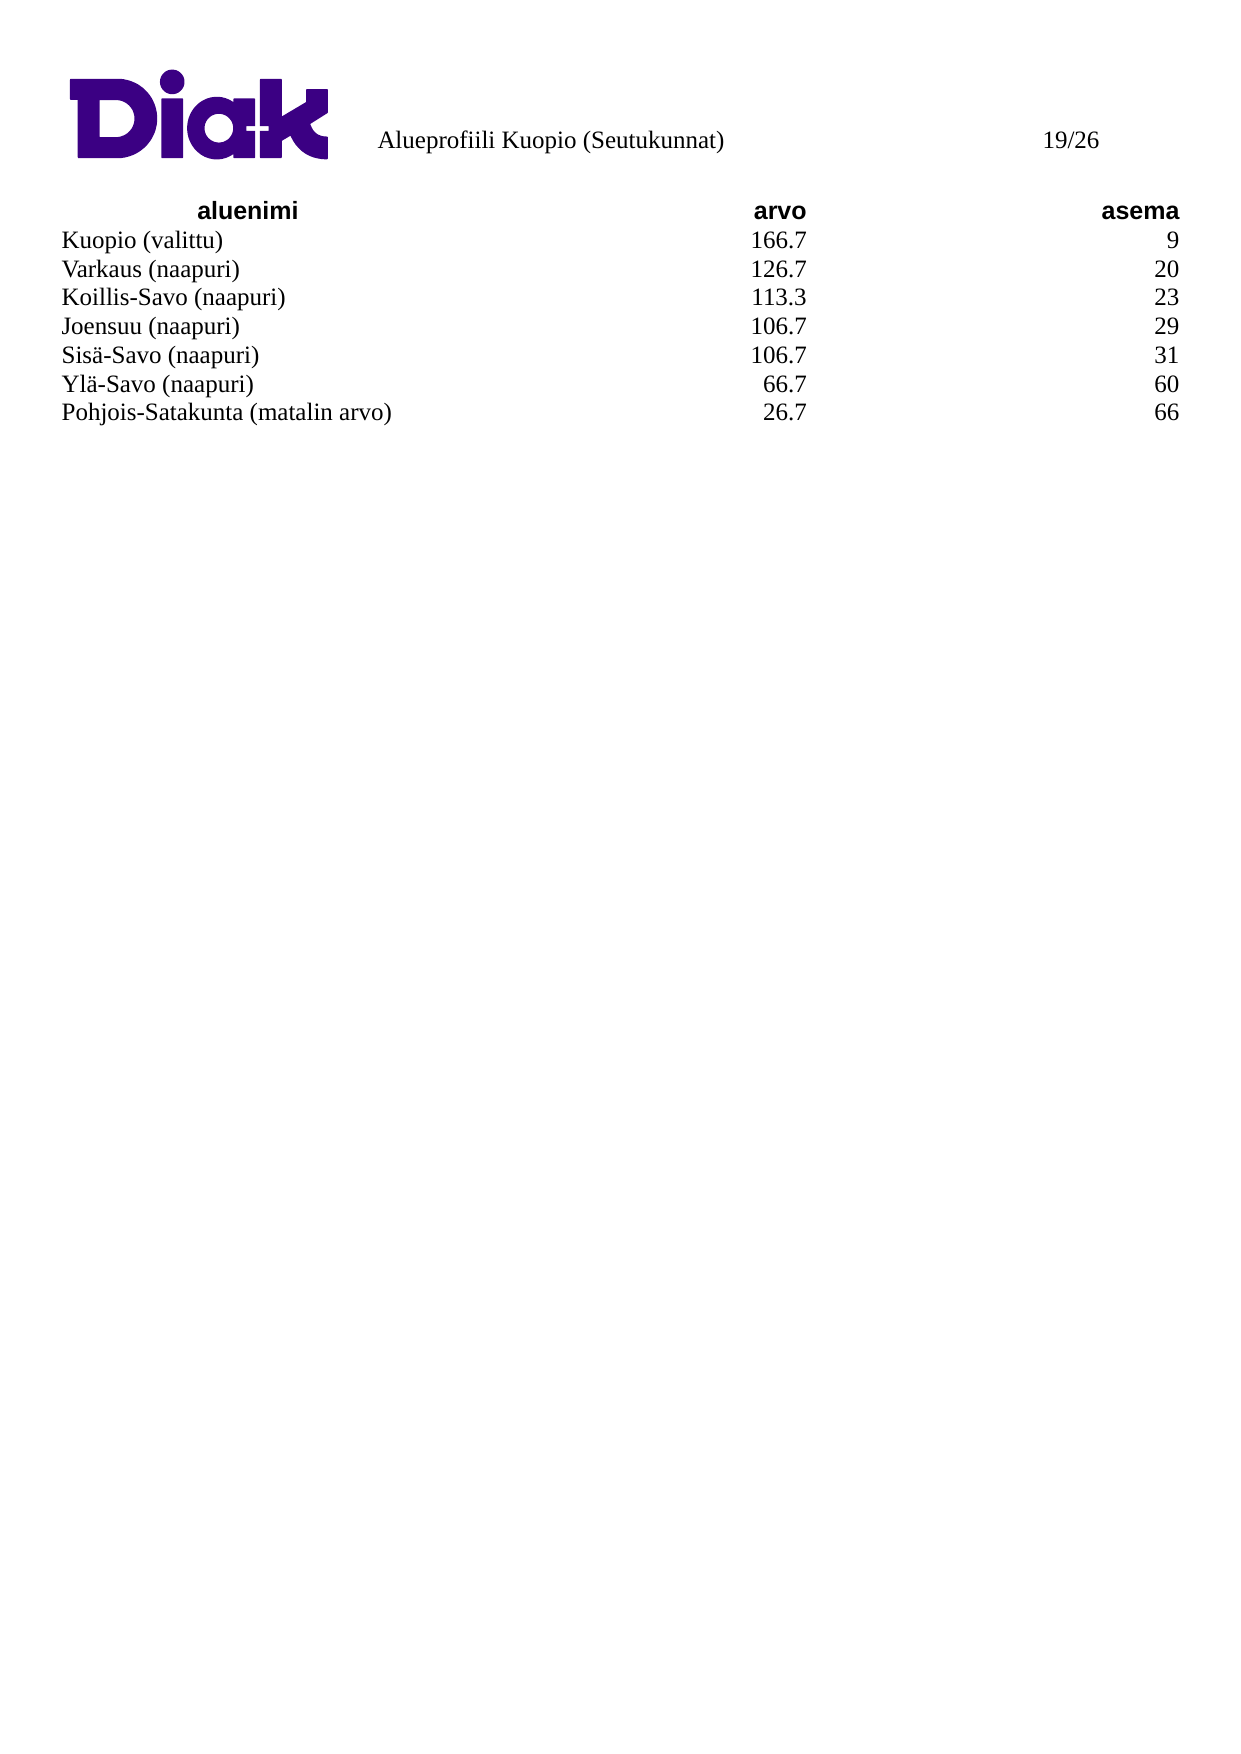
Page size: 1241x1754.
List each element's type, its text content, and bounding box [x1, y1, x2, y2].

table_cell 166.7 [434, 225, 806, 254]
table_cell Ylä-Savo (naapuri) [61, 369, 434, 397]
table_cell 106.7 [434, 340, 806, 369]
table_cell Koillis-Savo (naapuri) [61, 283, 434, 311]
table_cell 113.3 [434, 283, 806, 311]
table_cell 9 [806, 225, 1179, 254]
table_cell 29 [806, 311, 1179, 340]
table_header asema [806, 196, 1179, 225]
table_cell Pohjois-Satakunta (matalin arvo) [61, 398, 434, 426]
table_cell 126.7 [434, 254, 806, 282]
table_cell Varkaus (naapuri) [61, 254, 434, 282]
table_cell 20 [806, 254, 1179, 282]
table_cell 60 [806, 369, 1179, 397]
table_cell 26.7 [434, 398, 806, 426]
table_header arvo [434, 196, 806, 225]
table_cell 106.7 [434, 311, 806, 340]
table_cell Sisä-Savo (naapuri) [61, 340, 434, 369]
table_cell 66 [806, 398, 1179, 426]
table_cell 23 [806, 283, 1179, 311]
table_cell 66.7 [434, 369, 806, 397]
table_cell Joensuu (naapuri) [61, 311, 434, 340]
table_header aluenimi [61, 196, 434, 225]
table_cell 31 [806, 340, 1179, 369]
table_cell Kuopio (valittu) [61, 225, 434, 254]
